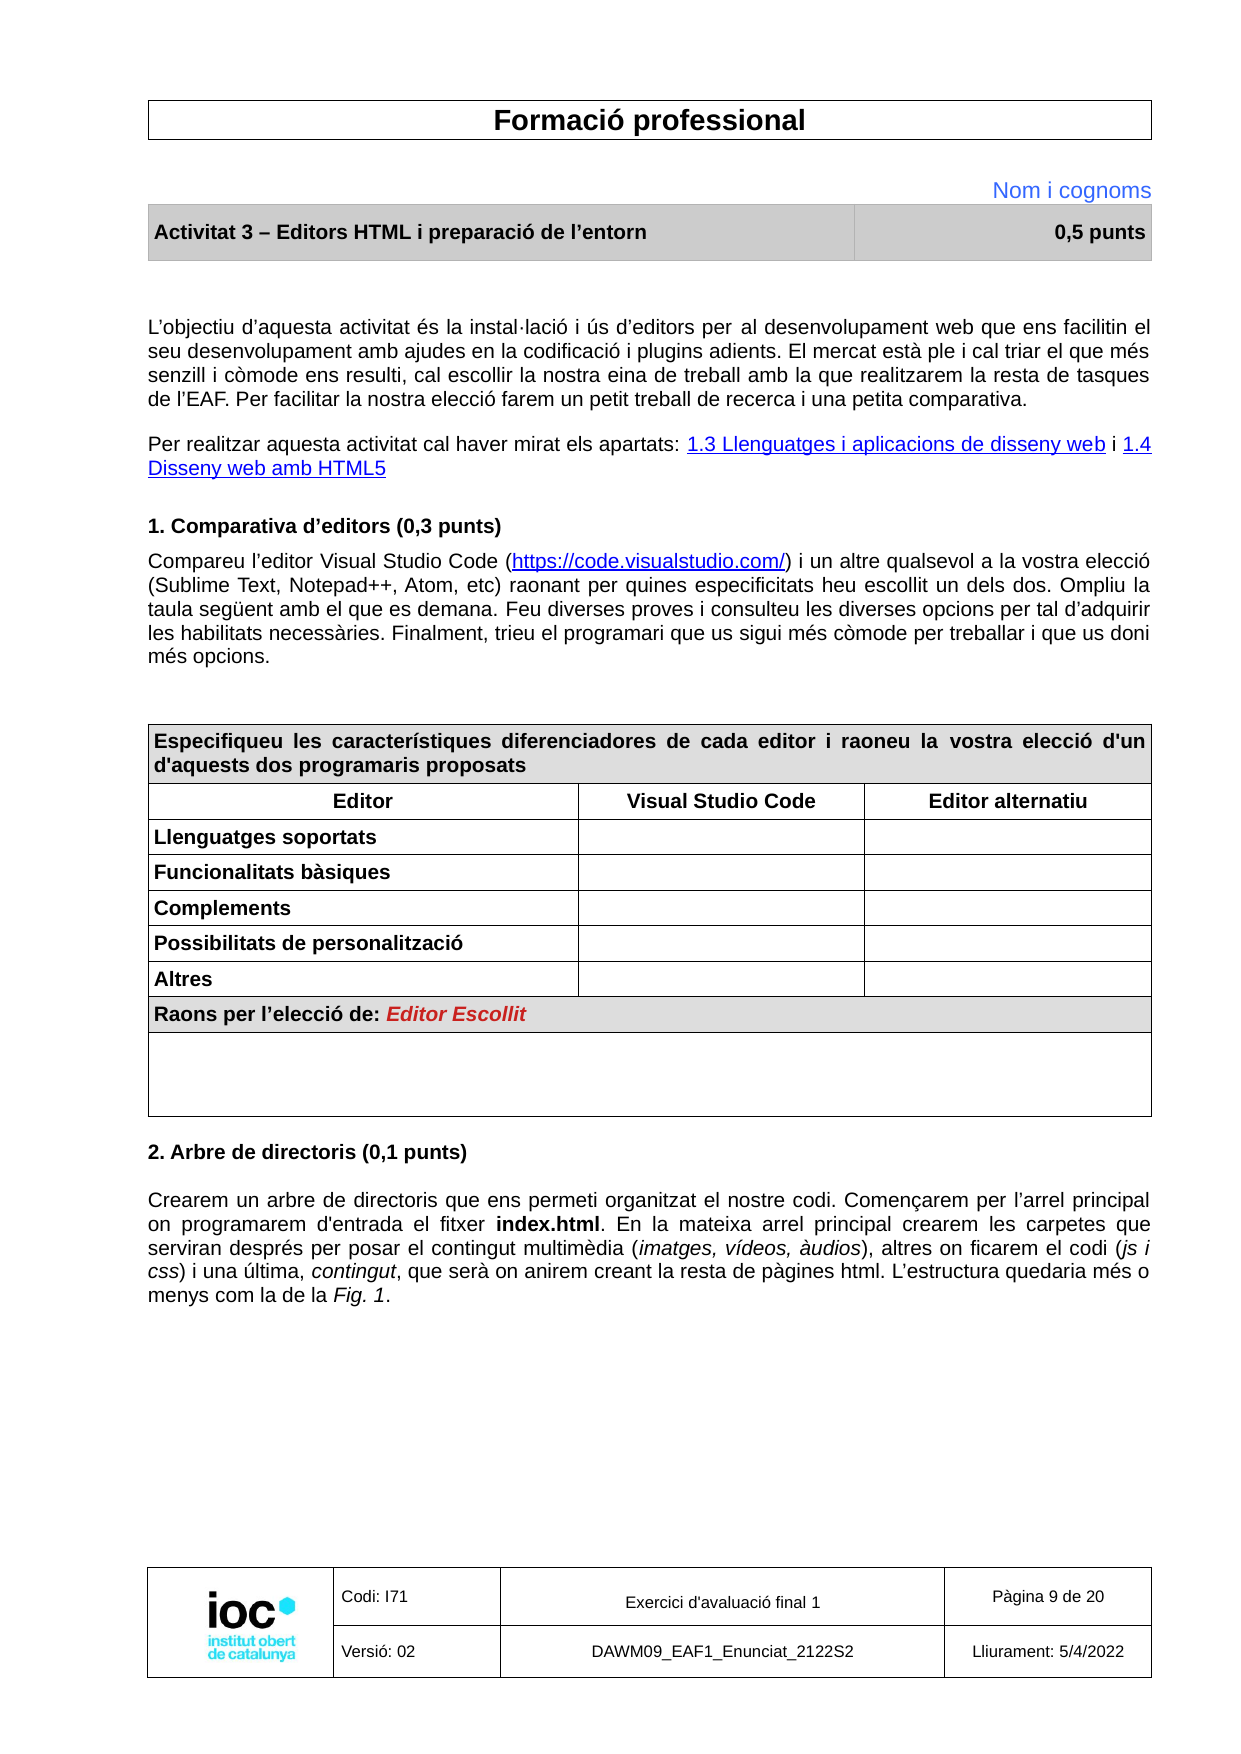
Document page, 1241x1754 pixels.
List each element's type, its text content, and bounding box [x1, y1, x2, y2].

table_cell Complements [149, 891, 578, 925]
table_cell [149, 1033, 1151, 1116]
table_cell [865, 855, 1151, 890]
text Crearem un arbre de directoris que ens permeti organitzat el nostre codi. Començarem per l’arrel principal on programarem d'entrada el fitxer index.html. En la mateixa arrel principal crearem les carpetes que serviran després per posar el contingut multimèdia (imatges, vídeos, àudios), altres on ficarem el codi (js i css) i una última, contingut, que serà on anirem creant la resta de pàgines html. L’estructura quedaria més o menys com la de la Fig. 1. [148, 1187, 1151, 1307]
text 1. Comparativa d’editors (0,3 punts) [148, 514, 1151, 538]
table_cell [579, 891, 864, 925]
table_cell Editor alternatiu [865, 784, 1151, 819]
table_cell [579, 962, 864, 996]
table_header Activitat 3 – Editors HTML i preparació de l’entorn [149, 205, 854, 260]
table_cell [579, 820, 864, 854]
table_cell Raons per l’elecció de: Editor Escollit [149, 997, 1151, 1032]
text Compareu l’editor Visual Studio Code (https://code.visualstudio.com/) i un altre qualsevol a la vostra elecció (Sublime Text, Notepad++, Atom, etc) raonant per quines especificitats heu escollit un dels dos. Ompliu la taula següent amb el que es demana. Feu diverses proves i consulteu les diverses opcions per tal d’adquirir les habilitats necessàries. Finalment, trieu el programari que us sigui més còmode per treballar i que us doni més opcions. [148, 548, 1151, 668]
table_cell Llenguatges soportats [149, 820, 578, 854]
table_cell Editor [149, 784, 578, 819]
table_cell Funcionalitats bàsiques [149, 855, 578, 890]
text Per realitzar aquesta activitat cal haver mirat els apartats: 1.3 Llenguatges i aplicacions de disseny web i 1.4 Disseny web amb HTML5 [148, 432, 1151, 480]
table_cell [865, 820, 1151, 854]
table_header Especifiqueu les característiques diferenciadores de cada editor i raoneu la vostra elecció d'un d'aquests dos programaris proposats [149, 725, 1151, 783]
text L’objectiu d’aquesta activitat és la instal·lació i ús d’editors per al desenvolupament web que ens facilitin el seu desenvolupament amb ajudes en la codificació i plugins adients. El mercat està ple i cal triar el que més senzill i còmode ens resulti, cal escollir la nostra eina de treball amb la que realitzarem la resta de tasques de l’EAF. Per facilitar la nostra elecció farem un petit treball de recerca i una petita comparativa. [148, 315, 1151, 411]
table_cell [865, 926, 1151, 961]
table_cell Visual Studio Code [579, 784, 864, 819]
table_header 0,5 punts [855, 205, 1151, 260]
table_cell [865, 962, 1151, 996]
text 2. Arbre de directoris (0,1 punts) [148, 1139, 1151, 1163]
table_cell [865, 891, 1151, 925]
table_cell Altres [149, 962, 578, 996]
table_cell [579, 926, 864, 961]
table_cell Possibilitats de personalització [149, 926, 578, 961]
picture [195, 1577, 309, 1673]
table_cell [579, 855, 864, 890]
